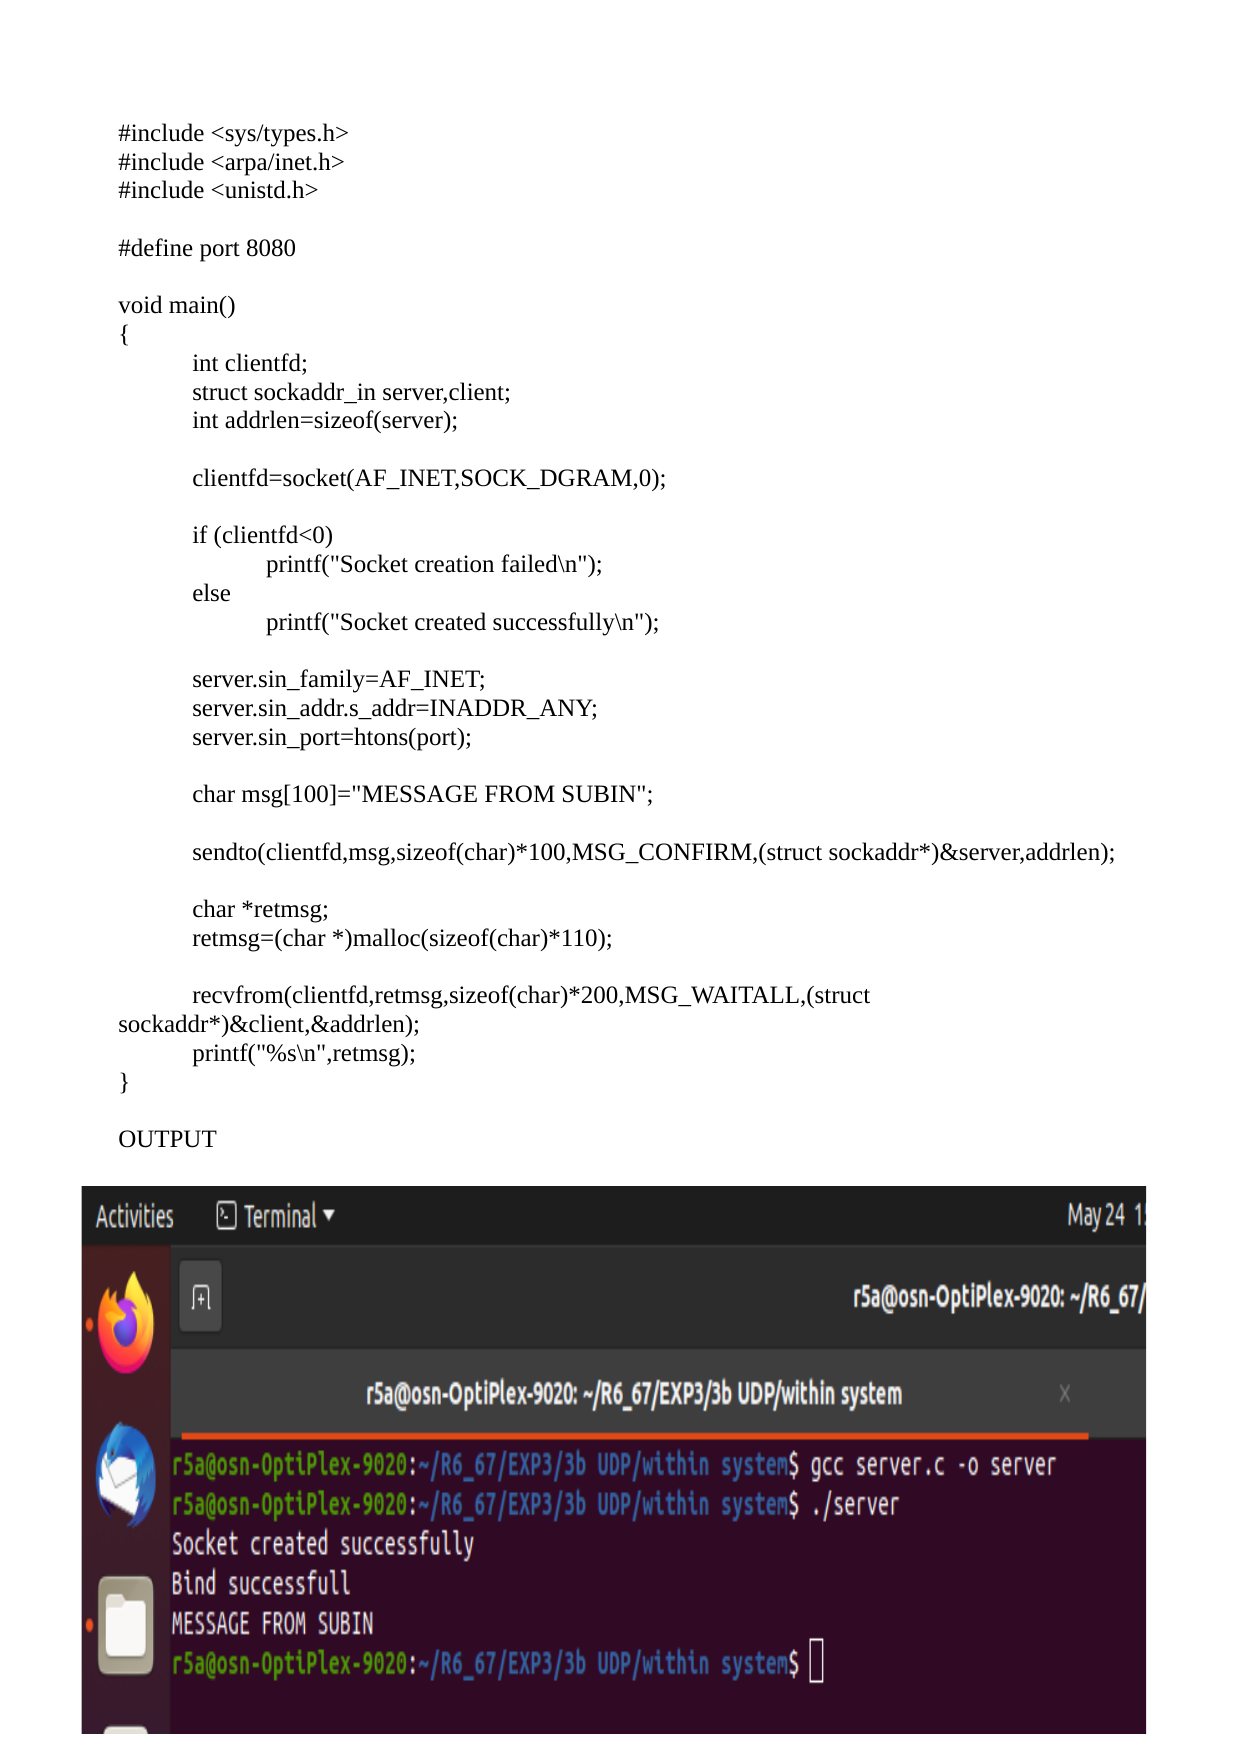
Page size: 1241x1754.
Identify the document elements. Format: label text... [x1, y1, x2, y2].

text server.sin_addr.s_addr=INADDR_ANY; [118, 693, 1122, 722]
text retmsg=(char *)malloc(sizeof(char)*110); [118, 923, 1122, 952]
text } [118, 1067, 1122, 1096]
text if (clientfd<0) [118, 521, 1122, 549]
text printf("Socket created successfully\n"); [118, 607, 1122, 636]
text recvfrom(clientfd,retmsg,sizeof(char)*200,MSG_WAITALL,(struct sockaddr*)&client,&addrlen); [118, 981, 1122, 1038]
text char *retmsg; [118, 894, 1122, 923]
text sendto(clientfd,msg,sizeof(char)*100,MSG_CONFIRM,(struct sockaddr*)&server,addrlen); [118, 837, 1122, 866]
text int addrlen=sizeof(server); [118, 406, 1122, 434]
text printf("Socket creation failed\n"); [118, 549, 1122, 578]
text int clientfd; [118, 348, 1122, 377]
text OUTPUT [118, 1124, 1122, 1153]
text #include <arpa/inet.h> [118, 147, 1122, 176]
text #include <sys/types.h> [118, 118, 1122, 147]
text else [118, 578, 1122, 607]
text struct sockaddr_in server,client; [118, 377, 1122, 406]
text { [118, 319, 1122, 348]
text #include <unistd.h> [118, 176, 1122, 204]
text server.sin_port=htons(port); [118, 722, 1122, 751]
text printf("%s\n",retmsg); [118, 1038, 1122, 1067]
text server.sin_family=AF_INET; [118, 664, 1122, 693]
text char msg[100]="MESSAGE FROM SUBIN"; [118, 779, 1122, 808]
text #define port 8080 [118, 233, 1122, 262]
text void main() [118, 291, 1122, 319]
text clientfd=socket(AF_INET,SOCK_DGRAM,0); [118, 463, 1122, 492]
